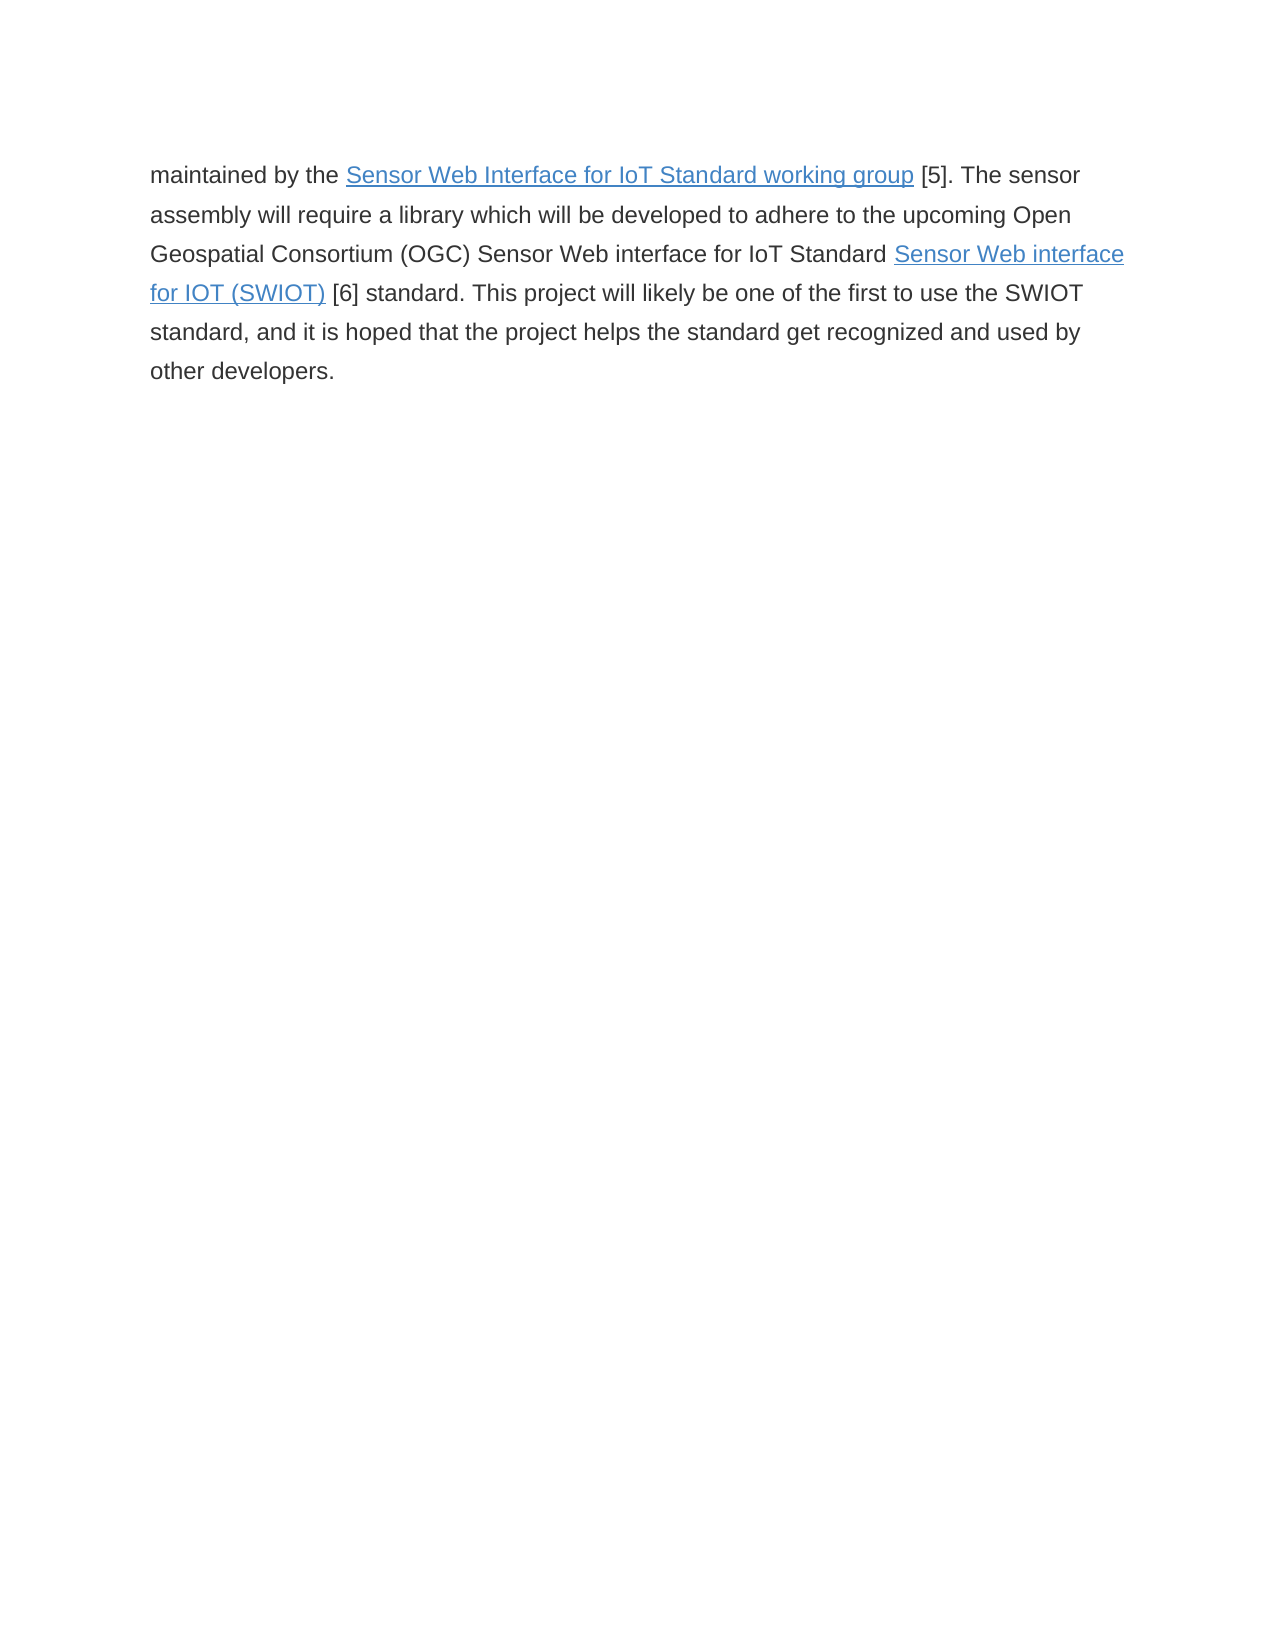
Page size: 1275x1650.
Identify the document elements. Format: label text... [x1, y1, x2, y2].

text maintained by the Sensor Web Interface for IoT Standard working group [5]. The sensor assembly will require a library which will be developed to adhere to the upcoming Open Geospatial Consortium (OGC) Sensor Web interface for IoT Standard Sensor Web interface for IOT (SWIOT) [6] standard. This project will likely be one of the first to use the SWIOT standard, and it is hoped that the project helps the standard get recognized and used by other developers. [150, 150, 1125, 384]
